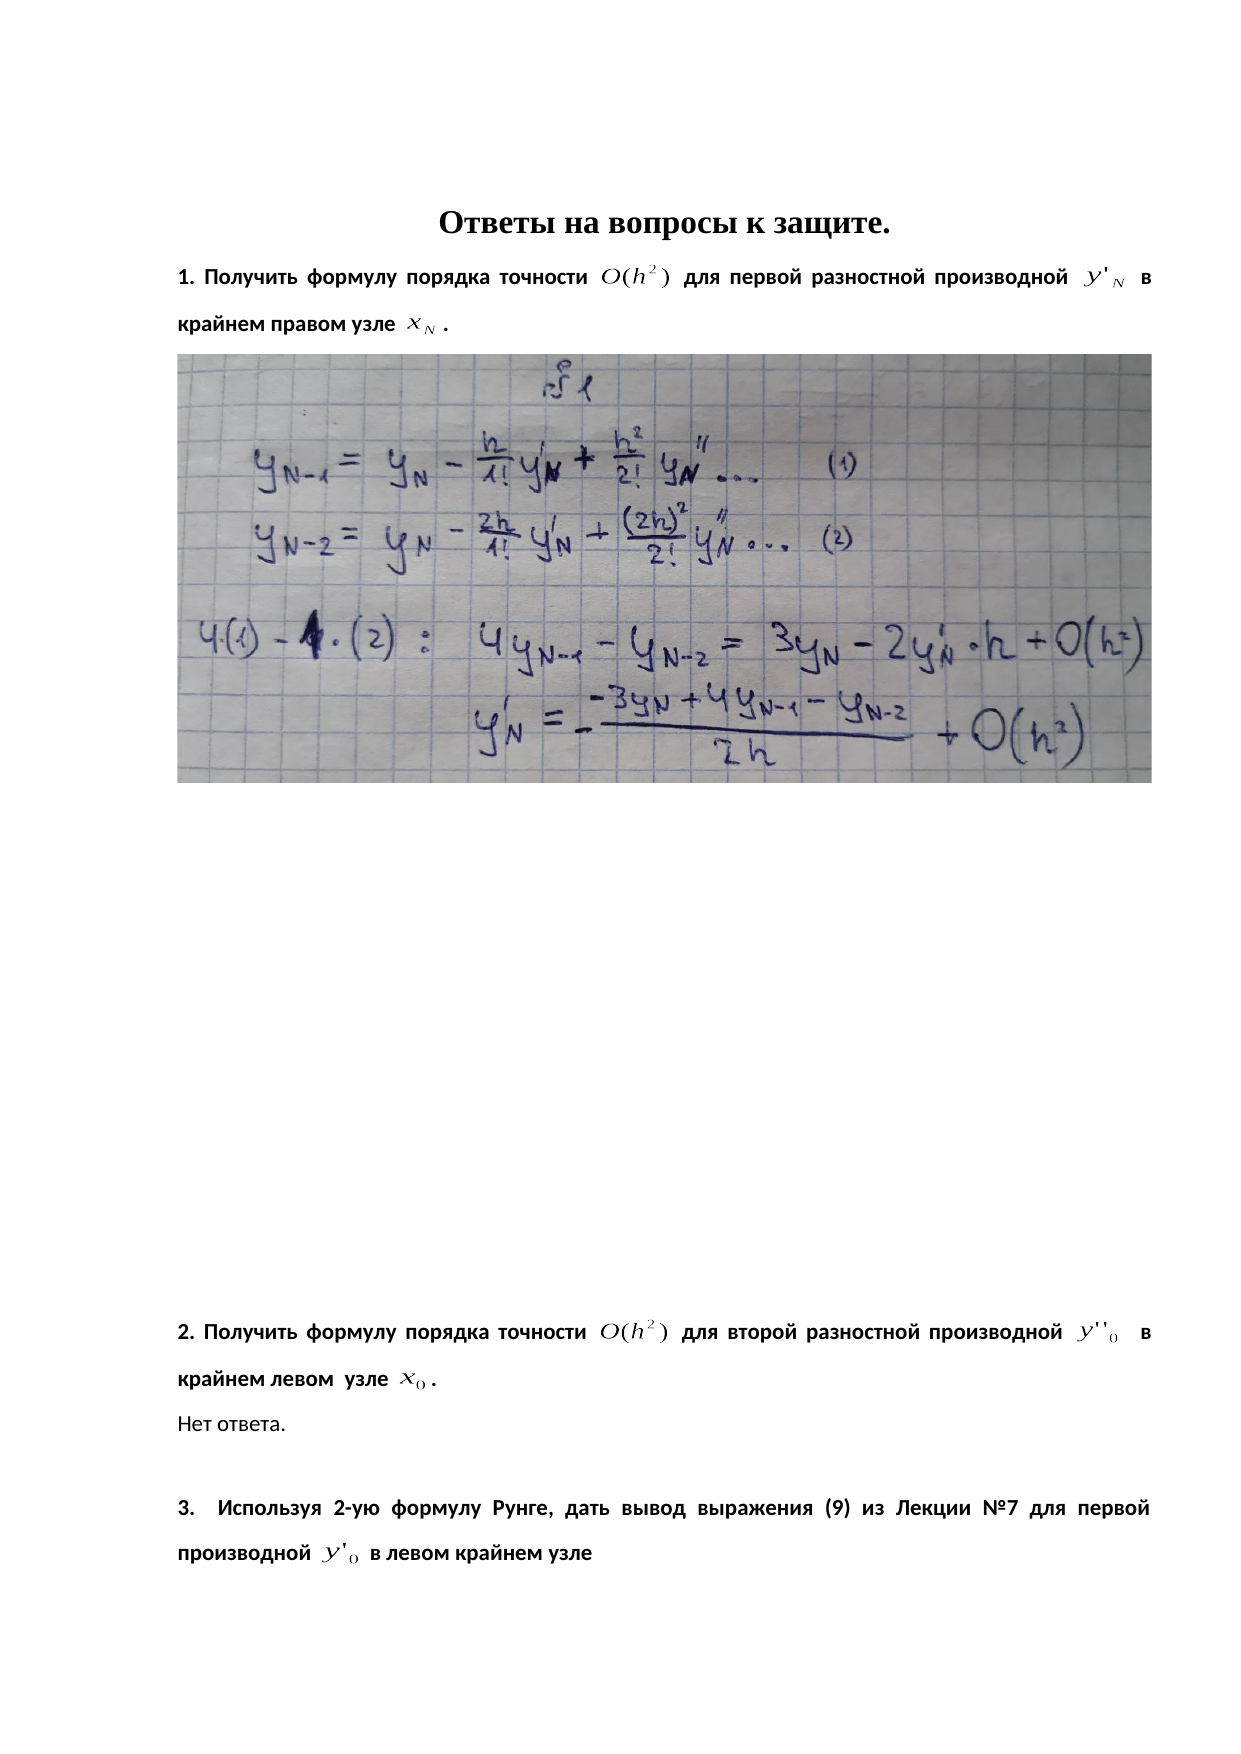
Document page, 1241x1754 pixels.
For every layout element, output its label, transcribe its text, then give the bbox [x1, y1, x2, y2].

text 1. Получить формулу порядка точности для первой разностной производной в крайнем правом узле . [177, 260, 1152, 340]
text 3. Используя 2-ую формулу Рунге, дать вывод выражения (9) из Лекции №7 для первой производной в левом крайнем узле [177, 1493, 1152, 1568]
text Ответы на вопросы к защите. [177, 202, 1152, 241]
text 2. Получить формулу порядка точности для второй разностной производной в крайнем левом узле . [177, 1315, 1152, 1395]
picture [177, 354, 1152, 783]
text Нет ответа. [177, 1409, 1152, 1437]
